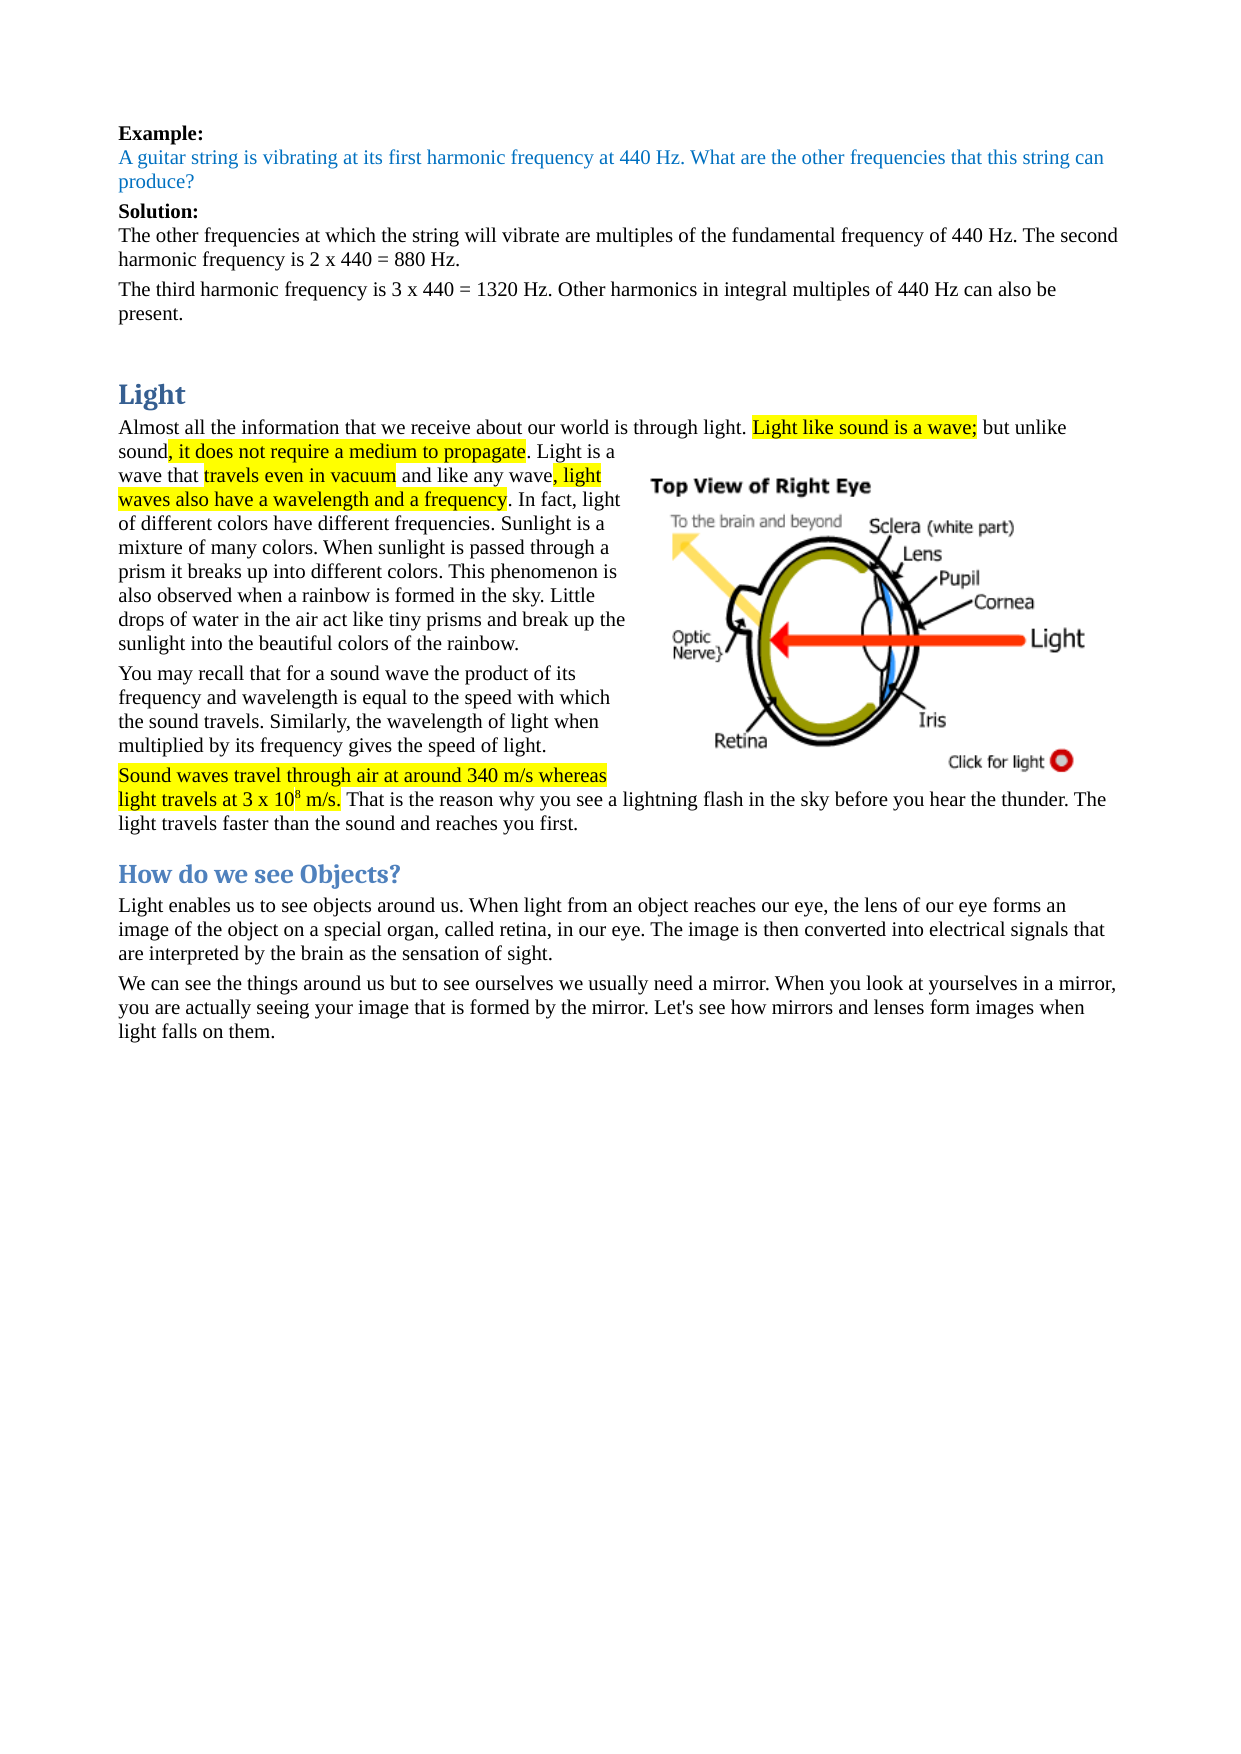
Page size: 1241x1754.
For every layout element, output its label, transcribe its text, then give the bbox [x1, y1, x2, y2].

text Sound waves travel through air at around 340 m/s whereas light travels at 3 x 108 m/s. That is the reason why you see a lightning flash in the sky before you hear the thunder. The light travels faster than the sound and reaches you first. [118, 763, 1122, 835]
text Almost all the information that we receive about our world is through light. Light like sound is a wave; but unlike sound, it does not require a medium to propagate. Light is a wave that travels even in vacuum and like any wave, light waves also have a wavelength and a frequency. In fact, light of different colors have different frequencies. Sunlight is a mixture of many colors. When sunlight is passed through a prism it breaks up into different colors. This phenomenon is also observed when a rainbow is formed in the sky. Little drops of water in the air act like tiny prisms and break up the sunlight into the beautiful colors of the rainbow. [118, 414, 1122, 655]
text The third harmonic frequency is 3 x 440 = 1320 Hz. Other harmonics in integral multiples of 440 Hz can also be present. [118, 277, 1122, 325]
subtitle How do we see Objects? [118, 859, 1122, 890]
text You may recall that for a sound wave the product of its frequency and wavelength is equal to the speed with which the sound travels. Similarly, the wavelength of light when multiplied by its frequency gives the speed of light. [118, 661, 649, 757]
subtitle Solution: The other frequencies at which the string will vibrate are multiples of the fundamental frequency of 440 Hz. The second harmonic frequency is 2 x 440 = 880 Hz. [118, 199, 1122, 271]
text We can see the things around us but to see ourselves we usually need a mirror. When you look at yourselves in a mirror, you are actually seeing your image that is formed by the mirror. Let's see how mirrors and lenses form images when light falls on them. [118, 971, 1122, 1043]
subtitle Example: A guitar string is vibrating at its first harmonic frequency at 440 Hz. What are the other frequencies that this string can produce? [118, 121, 1122, 193]
picture [649, 458, 1100, 786]
subtitle Light [118, 378, 1122, 412]
text Light enables us to see objects around us. When light from an object reaches our eye, the lens of our eye forms an image of the object on a special organ, called retina, in our eye. The image is then converted into electrical signals that are interpreted by the brain as the sensation of sight. [118, 893, 1122, 965]
